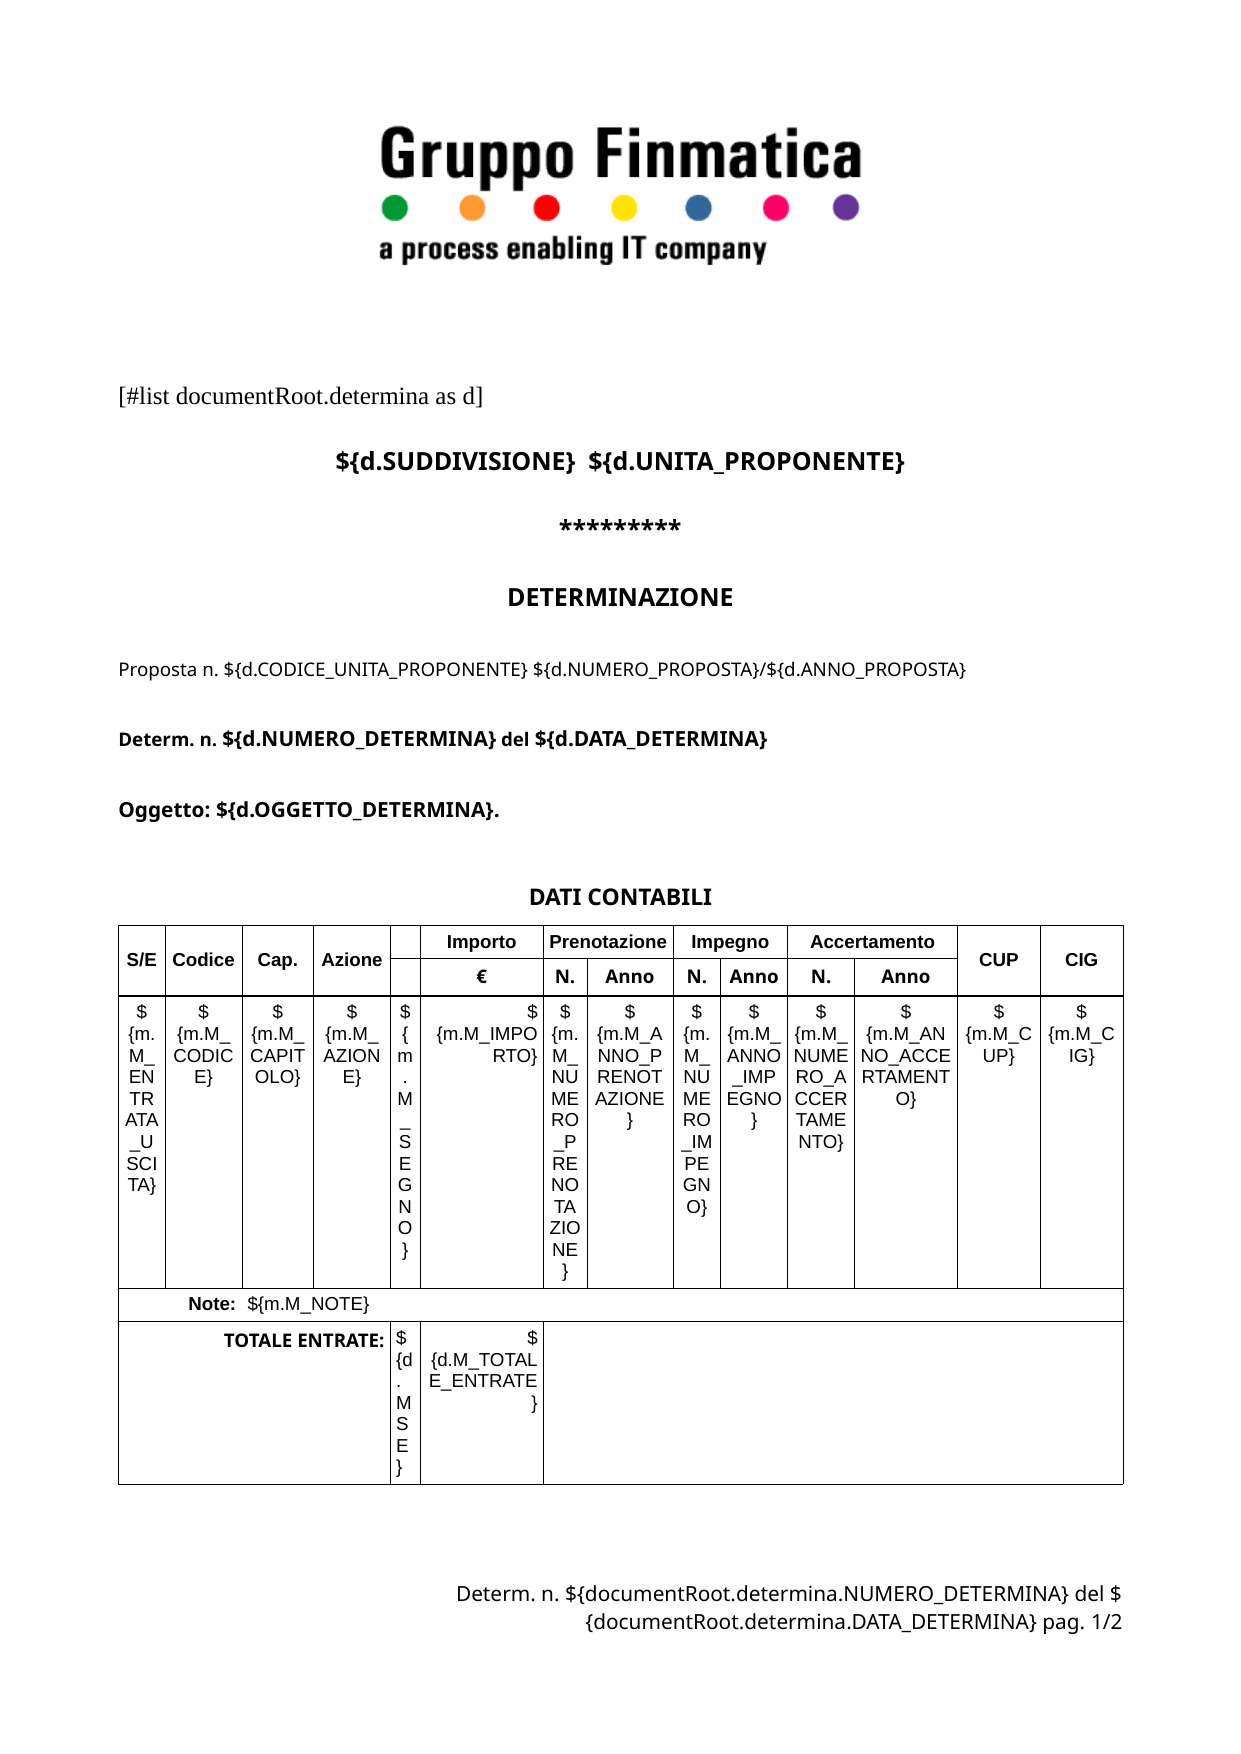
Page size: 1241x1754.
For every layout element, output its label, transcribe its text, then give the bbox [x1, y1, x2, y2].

table_cell [544, 1322, 1123, 1484]
table_cell ${m.M_ANNO_IMPEGNO} [721, 997, 787, 1287]
table_cell ${d.MSE} [391, 1322, 420, 1484]
table_cell ${m.M_NUMERO_ACCERTAMENTO} [788, 997, 854, 1287]
text Oggetto: ${d.OGGETTO_DETERMINA}. [118, 796, 1122, 824]
table_cell ${m.M_NOTE} [242, 1289, 1123, 1321]
table_header Prenotazione [544, 926, 673, 958]
table_cell ${m.M_ANNO_ACCERTAMENTO} [855, 997, 957, 1287]
table_cell Anno [588, 959, 673, 995]
picture [372, 118, 868, 278]
text Determ. n. ${d.NUMERO_DETERMINA} del ${d.DATA_DETERMINA} [118, 724, 1122, 753]
table_header Azione [314, 926, 390, 995]
table_cell ${m.M_CAPITOLO} [243, 997, 313, 1287]
table_header Importo [421, 926, 543, 958]
table_cell N. [674, 959, 720, 995]
text Proposta n. ${d.CODICE_UNITA_PROPONENTE} ${d.NUMERO_PROPOSTA}/${d.ANNO_PROPOSTA} [118, 656, 1122, 682]
table_cell ${m.M_IMPORTO} [421, 997, 543, 1287]
text DETERMINAZIONE [118, 580, 1122, 614]
table_cell ${m.M_AZIONE} [314, 997, 390, 1287]
table_cell N. [544, 959, 587, 995]
table_cell ${m.M_NUMERO_PRENOTAZIONE} [544, 997, 587, 1287]
table_cell ${m.M_ANNO_PRENOTAZIONE} [588, 997, 673, 1287]
table_header Impegno [674, 926, 787, 958]
table_cell N. [788, 959, 854, 995]
table_cell ${m.M_CUP} [958, 997, 1040, 1287]
table_header Cap. [243, 926, 313, 995]
table_cell ${m.M_SEGNO} [391, 997, 420, 1287]
table_cell ${m.M_ENTRATA_USCITA} [119, 997, 165, 1287]
text DATI CONTABILI [118, 881, 1122, 912]
table_header CIG [1041, 926, 1123, 995]
table_cell ${d.M_TOTALE_ENTRATE} [421, 1322, 543, 1484]
text ${d.SUDDIVISIONE} ${d.UNITA_PROPONENTE} [118, 443, 1122, 478]
table_cell € [421, 959, 543, 995]
table_cell ${m.M_CIG} [1041, 997, 1123, 1287]
table_cell ${m.M_NUMERO_IMPEGNO} [674, 997, 720, 1287]
table_header [391, 926, 420, 958]
table_header Codice [166, 926, 242, 995]
table_cell Anno [855, 959, 957, 995]
text ********* [118, 512, 1122, 546]
table_cell ${m.M_CODICE} [166, 997, 242, 1287]
table_cell TOTALE ENTRATE: [119, 1322, 390, 1484]
table_cell [391, 959, 420, 995]
text [#list documentRoot.determina as d] [118, 381, 1122, 409]
table_header CUP [958, 926, 1040, 995]
table_header S/E [119, 926, 165, 995]
table_cell Note: [119, 1289, 242, 1321]
table_header Accertamento [788, 926, 957, 958]
table_cell Anno [721, 959, 787, 995]
